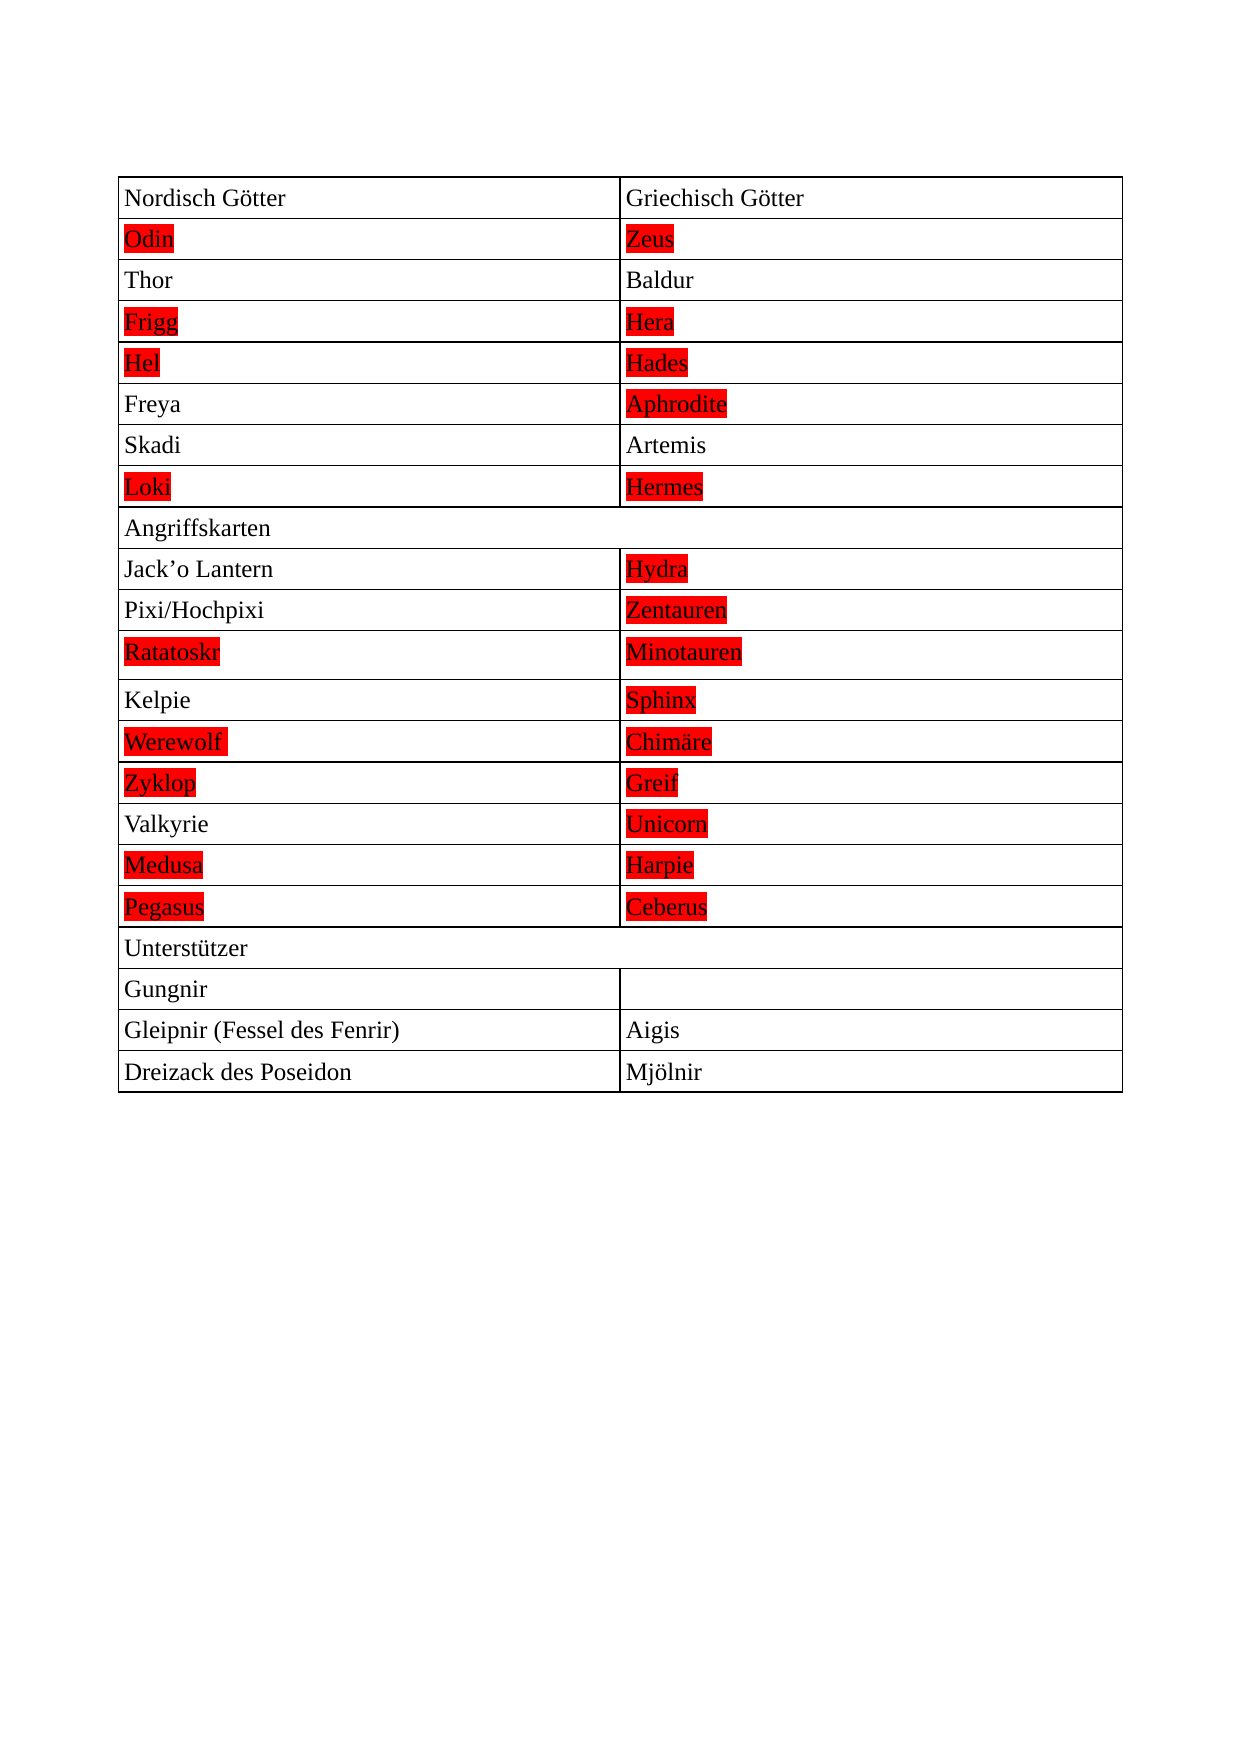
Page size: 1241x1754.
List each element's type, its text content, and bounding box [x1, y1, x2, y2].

table_cell Zyklop [119, 763, 619, 803]
table_cell Aigis [621, 1010, 1122, 1050]
table_cell Pegasus [119, 886, 619, 926]
table_cell Frigg [119, 301, 619, 341]
table_cell Hydra [621, 549, 1122, 589]
table_cell Mjölnir [621, 1051, 1122, 1091]
table_cell Hel [119, 343, 619, 383]
table_cell [621, 969, 1122, 1009]
table_cell Gungnir [119, 969, 619, 1009]
table_cell Hades [621, 343, 1122, 383]
table_header Nordisch Götter [119, 178, 619, 218]
table_cell Greif [621, 763, 1122, 803]
table_cell Sphinx [621, 680, 1122, 720]
table_cell Werewolf [119, 721, 619, 761]
table_cell Thor [119, 260, 619, 300]
table_cell Dreizack des Poseidon [119, 1051, 619, 1091]
table_header Griechisch Götter [621, 178, 1122, 218]
table_cell Valkyrie [119, 804, 619, 844]
table_cell Jack’o Lantern [119, 549, 619, 589]
table_cell Odin [119, 219, 619, 259]
table_cell Minotauren [621, 631, 1122, 679]
table_cell Kelpie [119, 680, 619, 720]
table_cell Aphrodite [621, 384, 1122, 424]
table_cell Unterstützer [119, 928, 1122, 968]
table_cell Gleipnir (Fessel des Fenrir) [119, 1010, 619, 1050]
table_cell Baldur [621, 260, 1122, 300]
table_cell Chimäre [621, 721, 1122, 761]
table_cell Harpie [621, 845, 1122, 885]
table_cell Medusa [119, 845, 619, 885]
table_cell Ceberus [621, 886, 1122, 926]
table_cell Unicorn [621, 804, 1122, 844]
table_cell Angriffskarten [119, 508, 1122, 548]
table_cell Ratatoskr [119, 631, 619, 679]
table_cell Hermes [621, 466, 1122, 506]
table_cell Skadi [119, 425, 619, 465]
table_cell Loki [119, 466, 619, 506]
table_cell Hera [621, 301, 1122, 341]
table_cell Artemis [621, 425, 1122, 465]
table_cell Freya [119, 384, 619, 424]
table_cell Pixi/Hochpixi [119, 590, 619, 630]
table_cell Zeus [621, 219, 1122, 259]
table_cell Zentauren [621, 590, 1122, 630]
